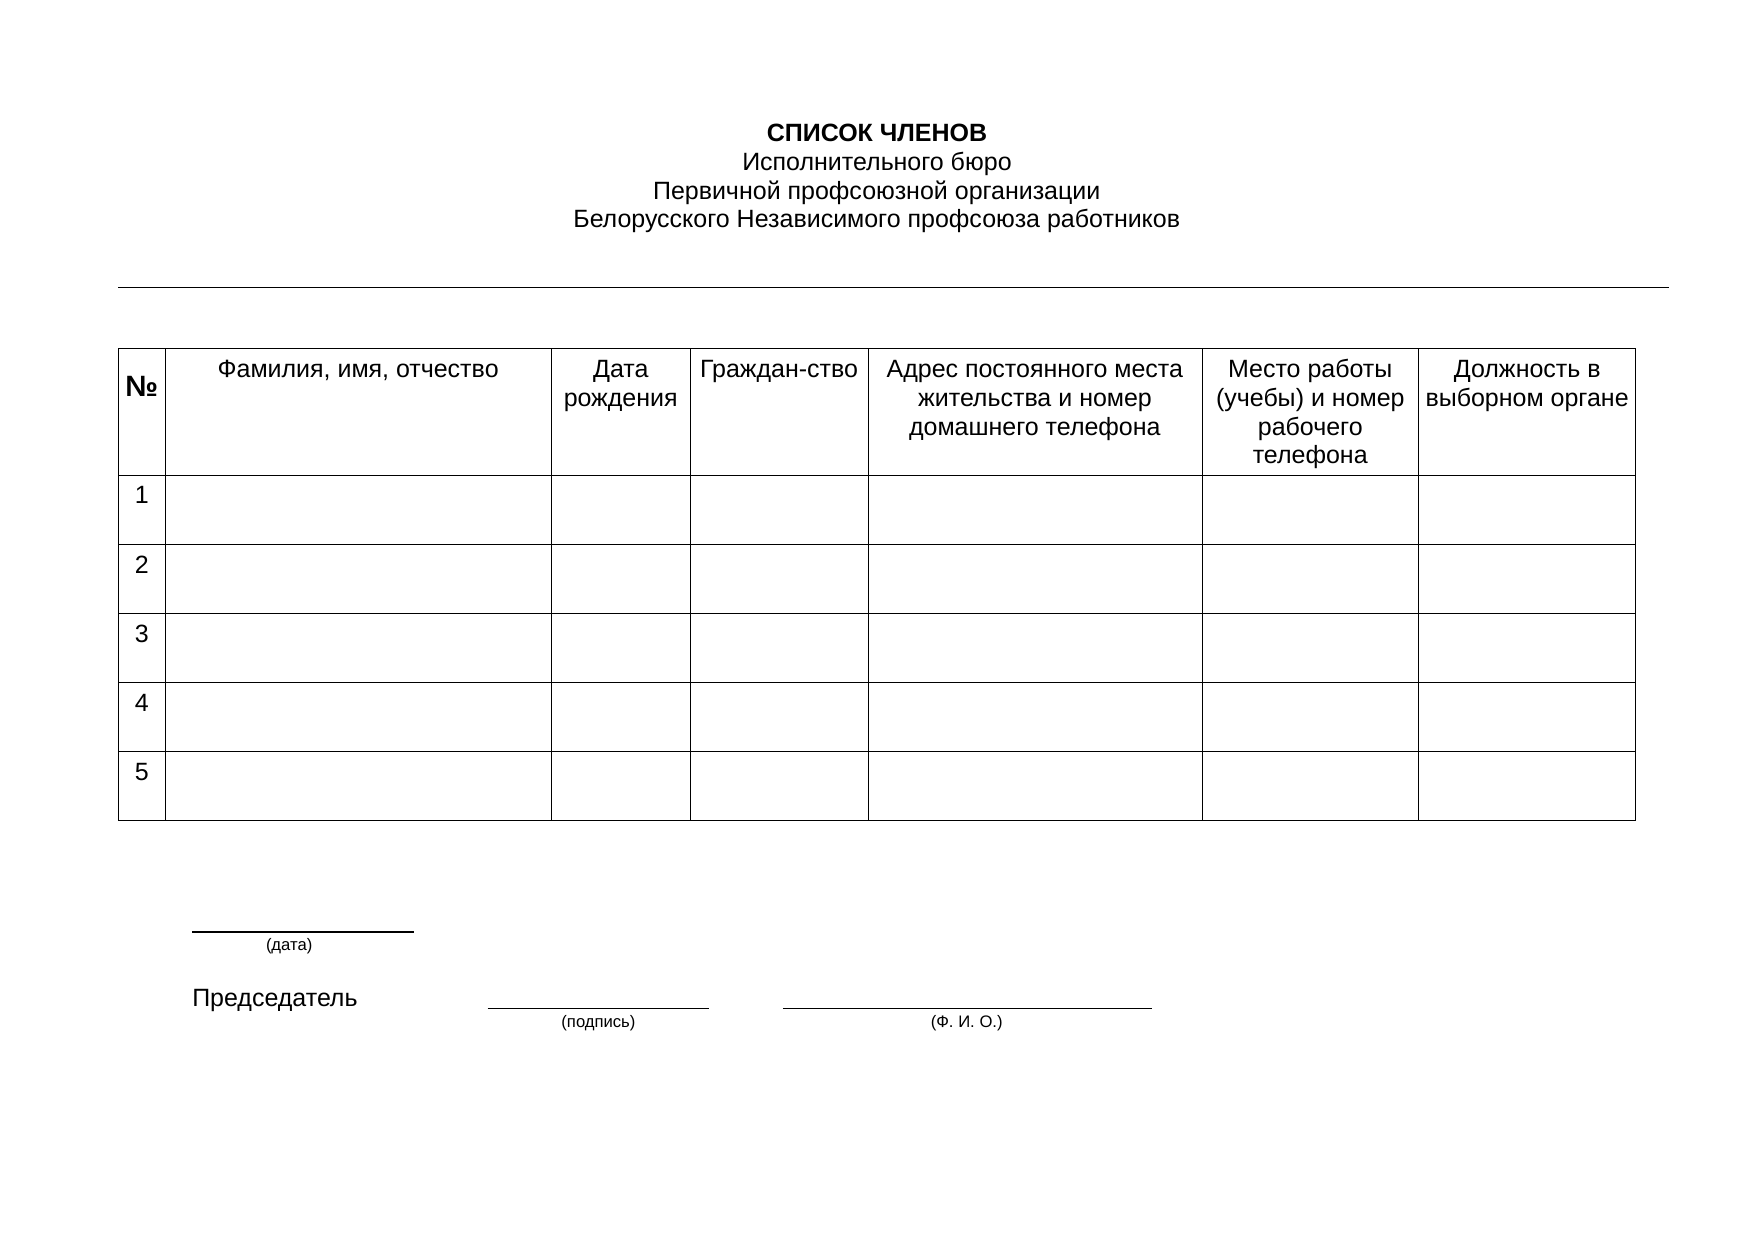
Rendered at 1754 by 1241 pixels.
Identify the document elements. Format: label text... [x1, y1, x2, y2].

text Исполнительного бюро [118, 147, 1635, 176]
table_header Место работы (учебы) и номер рабочего телефона [1203, 349, 1418, 475]
table_cell [552, 752, 690, 820]
table_cell [166, 476, 551, 544]
text (дата) [118, 935, 1635, 954]
text СПИСОК ЧЛЕНОВ [118, 118, 1635, 147]
table_header Дата рождения [552, 349, 690, 475]
text (подпись) (Ф. И. О.) [118, 1012, 1635, 1031]
table_cell [691, 476, 868, 544]
table_cell [1419, 752, 1635, 820]
table_cell 5 [119, 752, 165, 820]
text Первичной профсоюзной организации [118, 176, 1635, 204]
table_cell [691, 545, 868, 613]
text Белорусского Независимого профсоюза работников [118, 204, 1635, 233]
table_header Граждан-ство [691, 349, 868, 475]
table_header Адрес постоянного места жительства и номер домашнего телефона [869, 349, 1202, 475]
table_header № [119, 349, 165, 475]
table_cell [1203, 614, 1418, 682]
table_cell [869, 683, 1202, 751]
text Председатель [118, 983, 1635, 1012]
table_cell 2 [119, 545, 165, 613]
table_cell [552, 545, 690, 613]
table_cell [552, 614, 690, 682]
table_cell 3 [119, 614, 165, 682]
table_cell [1203, 545, 1418, 613]
table_cell [166, 683, 551, 751]
table_cell [1203, 683, 1418, 751]
table_header Фамилия, имя, отчество [166, 349, 551, 475]
table_cell [1419, 683, 1635, 751]
table_cell 1 [119, 476, 165, 544]
table_cell [1419, 545, 1635, 613]
table_cell [869, 752, 1202, 820]
table_cell [691, 752, 868, 820]
table_cell [1419, 476, 1635, 544]
table_cell [166, 614, 551, 682]
table_cell [552, 476, 690, 544]
table_cell [1419, 614, 1635, 682]
table_cell 4 [119, 683, 165, 751]
table_header Должность в выборном органе [1419, 349, 1635, 475]
table_cell [166, 545, 551, 613]
table_cell [869, 545, 1202, 613]
table_cell [691, 614, 868, 682]
table_cell [869, 614, 1202, 682]
table_cell [869, 476, 1202, 544]
table_cell [1203, 752, 1418, 820]
table_cell [166, 752, 551, 820]
table_cell [1203, 476, 1418, 544]
table_cell [691, 683, 868, 751]
table_cell [552, 683, 690, 751]
